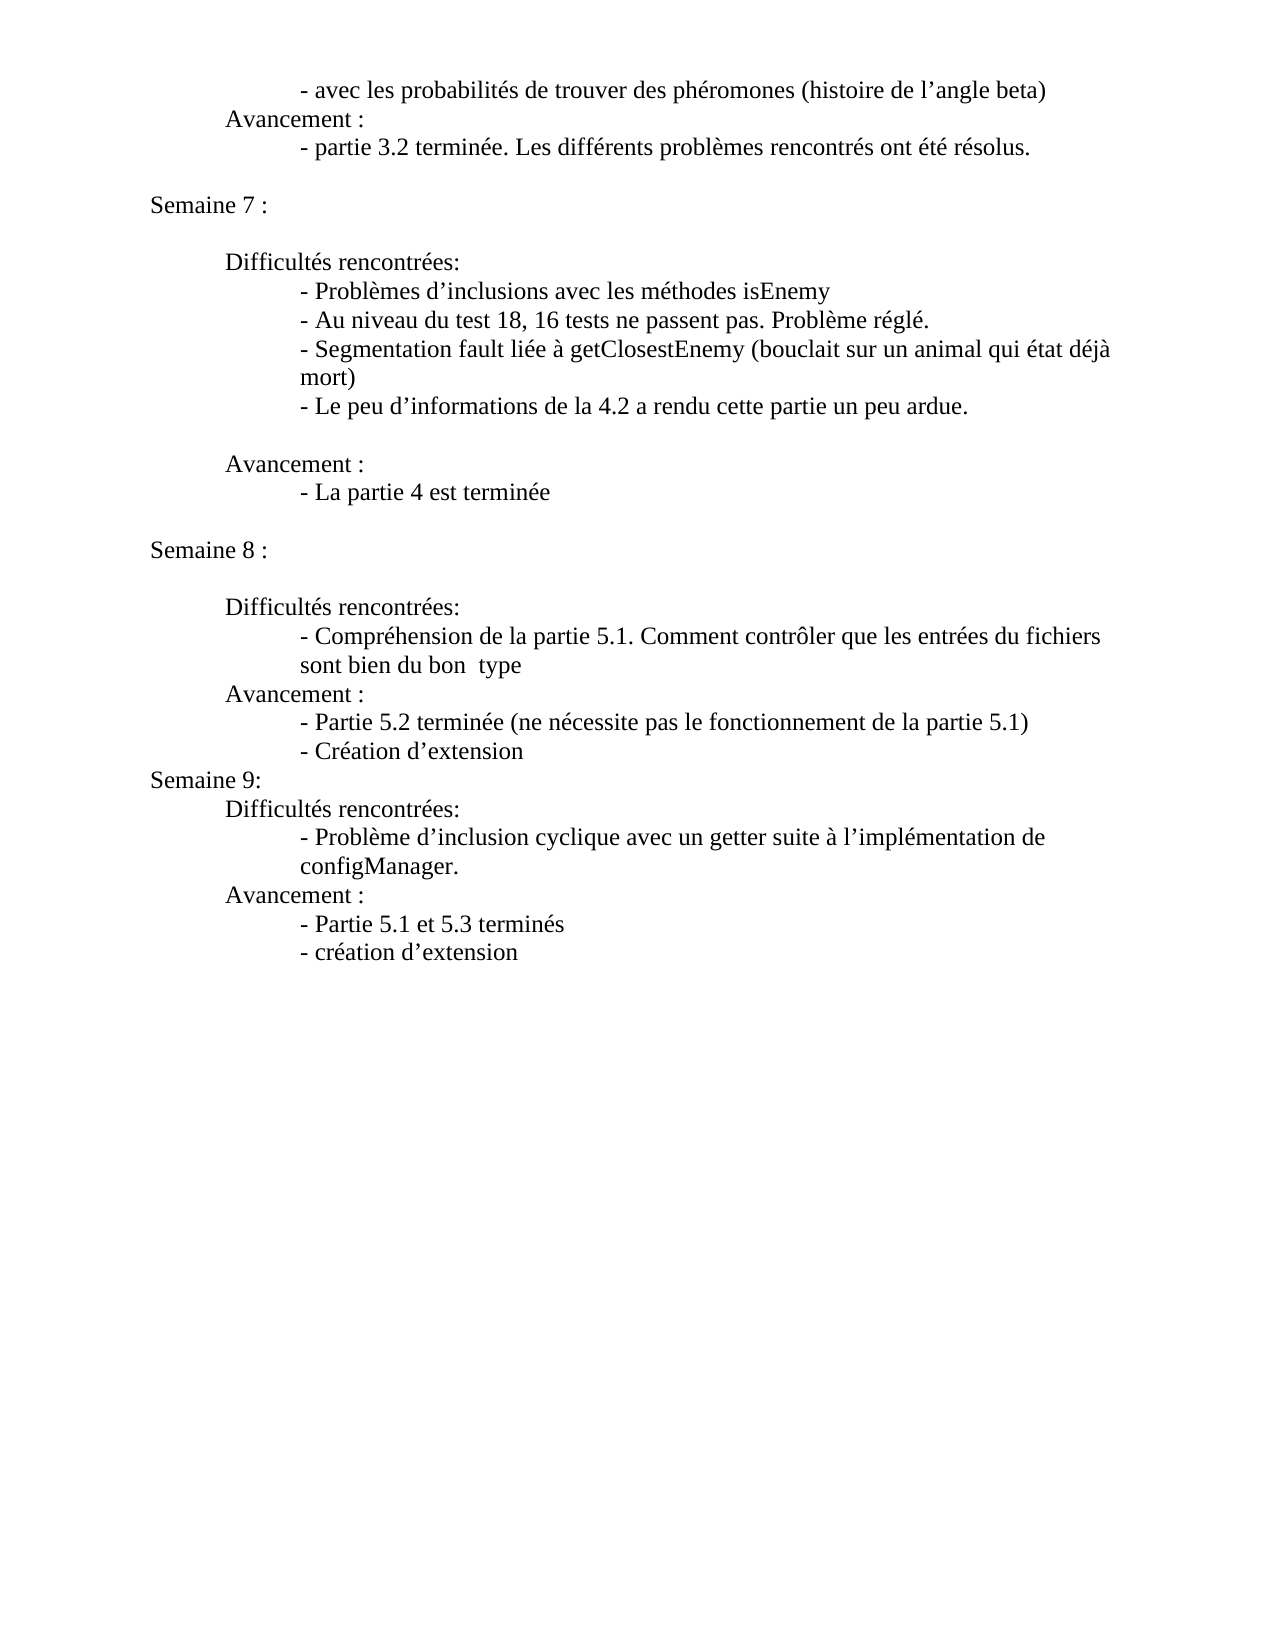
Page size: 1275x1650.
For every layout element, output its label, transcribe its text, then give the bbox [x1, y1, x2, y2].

text - Création d’extension [150, 736, 1125, 765]
text - Partie 5.1 et 5.3 terminés [150, 909, 1125, 937]
text - Partie 5.2 terminée (ne nécessite pas le fonctionnement de la partie 5.1) [150, 707, 1125, 736]
text Semaine 7 : [150, 190, 1125, 219]
text Difficultés rencontrées: [150, 592, 1125, 621]
text - Problème d’inclusion cyclique avec un getter suite à l’implémentation de configManager. [150, 822, 1125, 880]
text - partie 3.2 terminée. Les différents problèmes rencontrés ont été résolus. [150, 132, 1125, 161]
text - Compréhension de la partie 5.1. Comment contrôler que les entrées du fichiers sont bien du bon type [150, 621, 1125, 679]
text - création d’extension [150, 937, 1125, 966]
text Avancement : [150, 104, 1125, 132]
text - Problèmes d’inclusions avec les méthodes isEnemy [150, 276, 1125, 305]
text - La partie 4 est terminée [150, 477, 1125, 506]
text Semaine 9: [150, 765, 1125, 794]
text - Au niveau du test 18, 16 tests ne passent pas. Problème réglé. [150, 305, 1125, 334]
text Semaine 8 : [150, 535, 1125, 564]
text - Le peu d’informations de la 4.2 a rendu cette partie un peu ardue. [150, 391, 1125, 420]
text Difficultés rencontrées: [150, 247, 1125, 276]
text Avancement : [150, 880, 1125, 909]
text Avancement : [150, 679, 1125, 707]
text - Segmentation fault liée à getClosestEnemy (bouclait sur un animal qui état déjà mort) [150, 334, 1125, 391]
text Difficultés rencontrées: [150, 794, 1125, 822]
text Avancement : [150, 449, 1125, 477]
text - avec les probabilités de trouver des phéromones (histoire de l’angle beta) [150, 75, 1125, 104]
